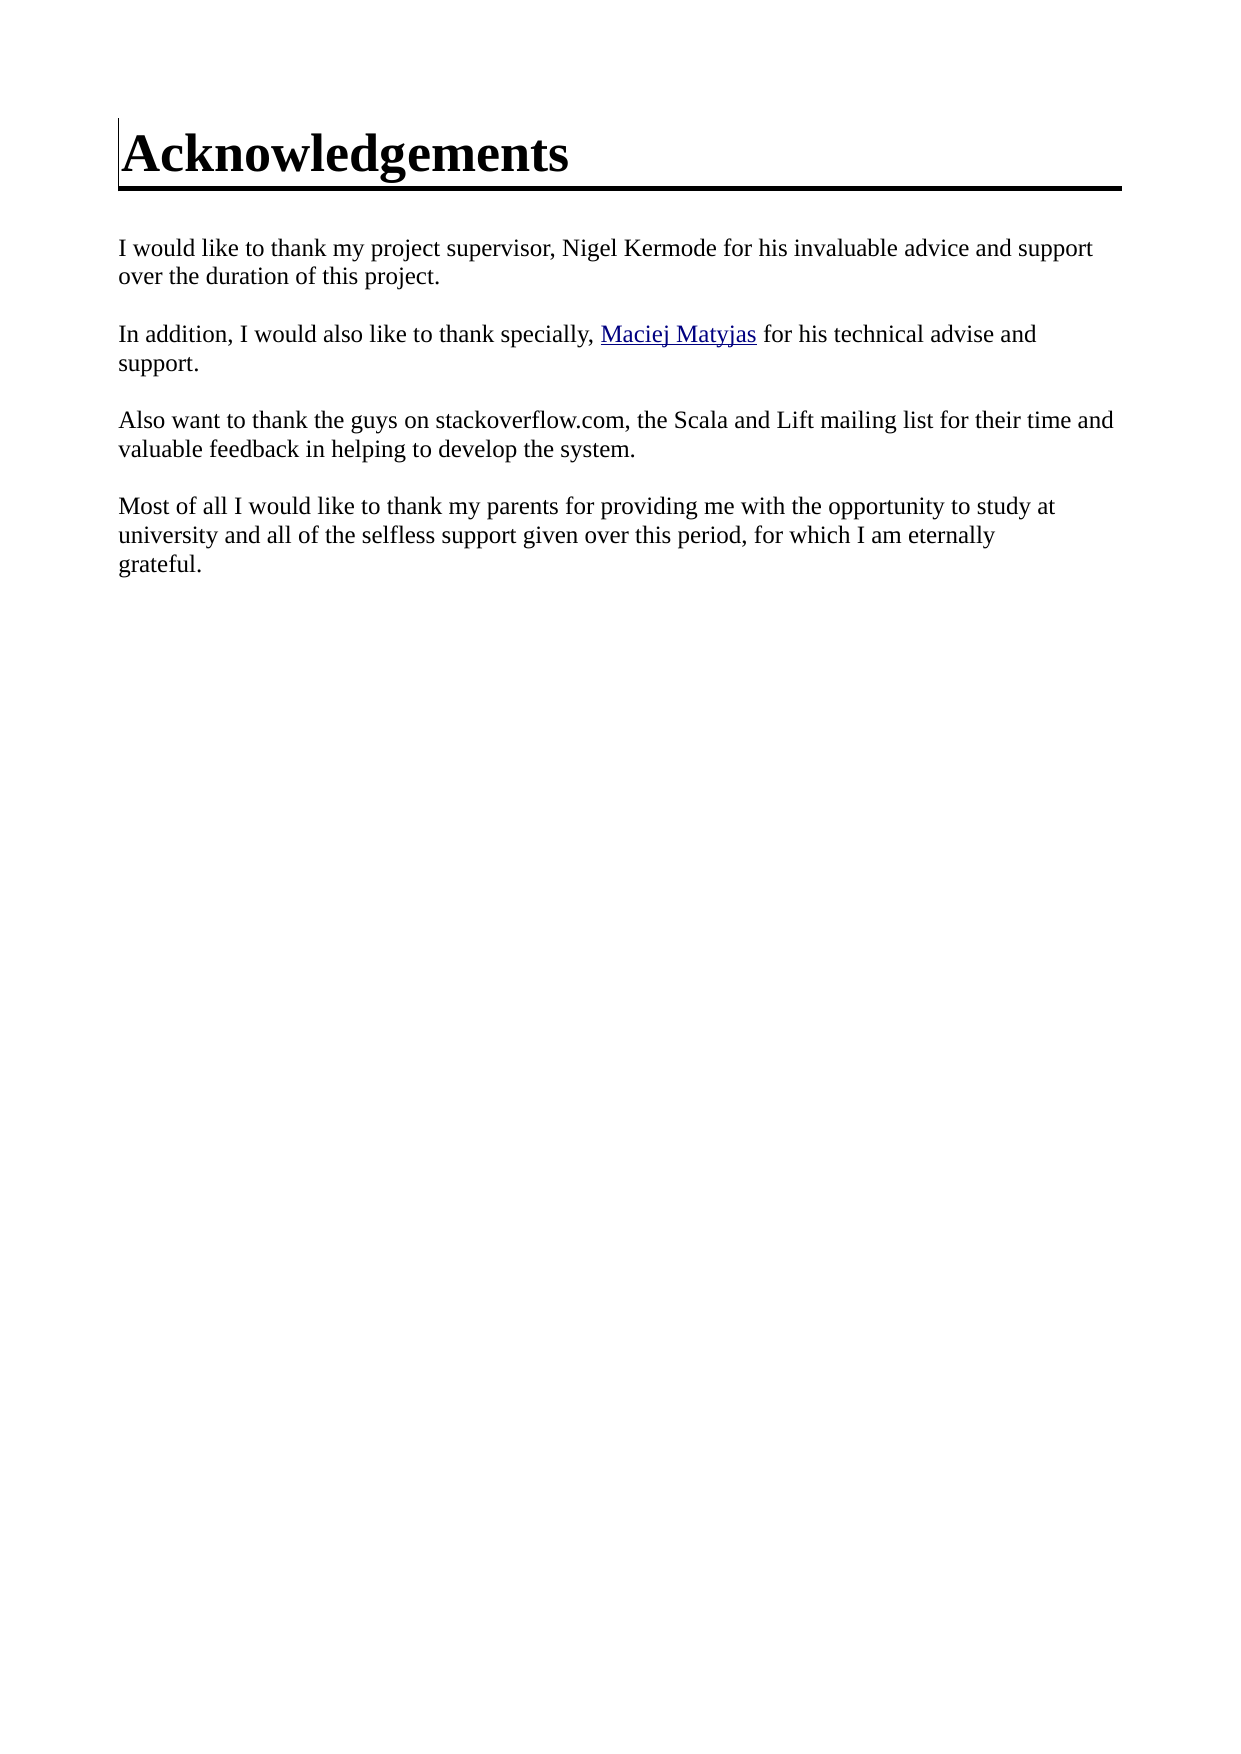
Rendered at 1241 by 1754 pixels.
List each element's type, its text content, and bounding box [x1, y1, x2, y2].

text In addition, I would also like to thank specially, Maciej Matyjas for his technical advise and support. [118, 319, 1122, 376]
text Most of all I would like to thank my parents for providing me with the opportunity to study at [118, 491, 1122, 520]
text Also want to thank the guys on stackoverflow.com, the Scala and Lift mailing list for their time and valuable feedback in helping to develop the system. [118, 405, 1122, 463]
text university and all of the selfless support given over this period, for which I am eternally [118, 520, 1122, 549]
text grateful. [118, 549, 1122, 578]
text I would like to thank my project supervisor, Nigel Kermode for his invaluable advice and support over the duration of this project. [118, 233, 1122, 290]
subtitle Acknowledgements [119, 118, 1122, 186]
